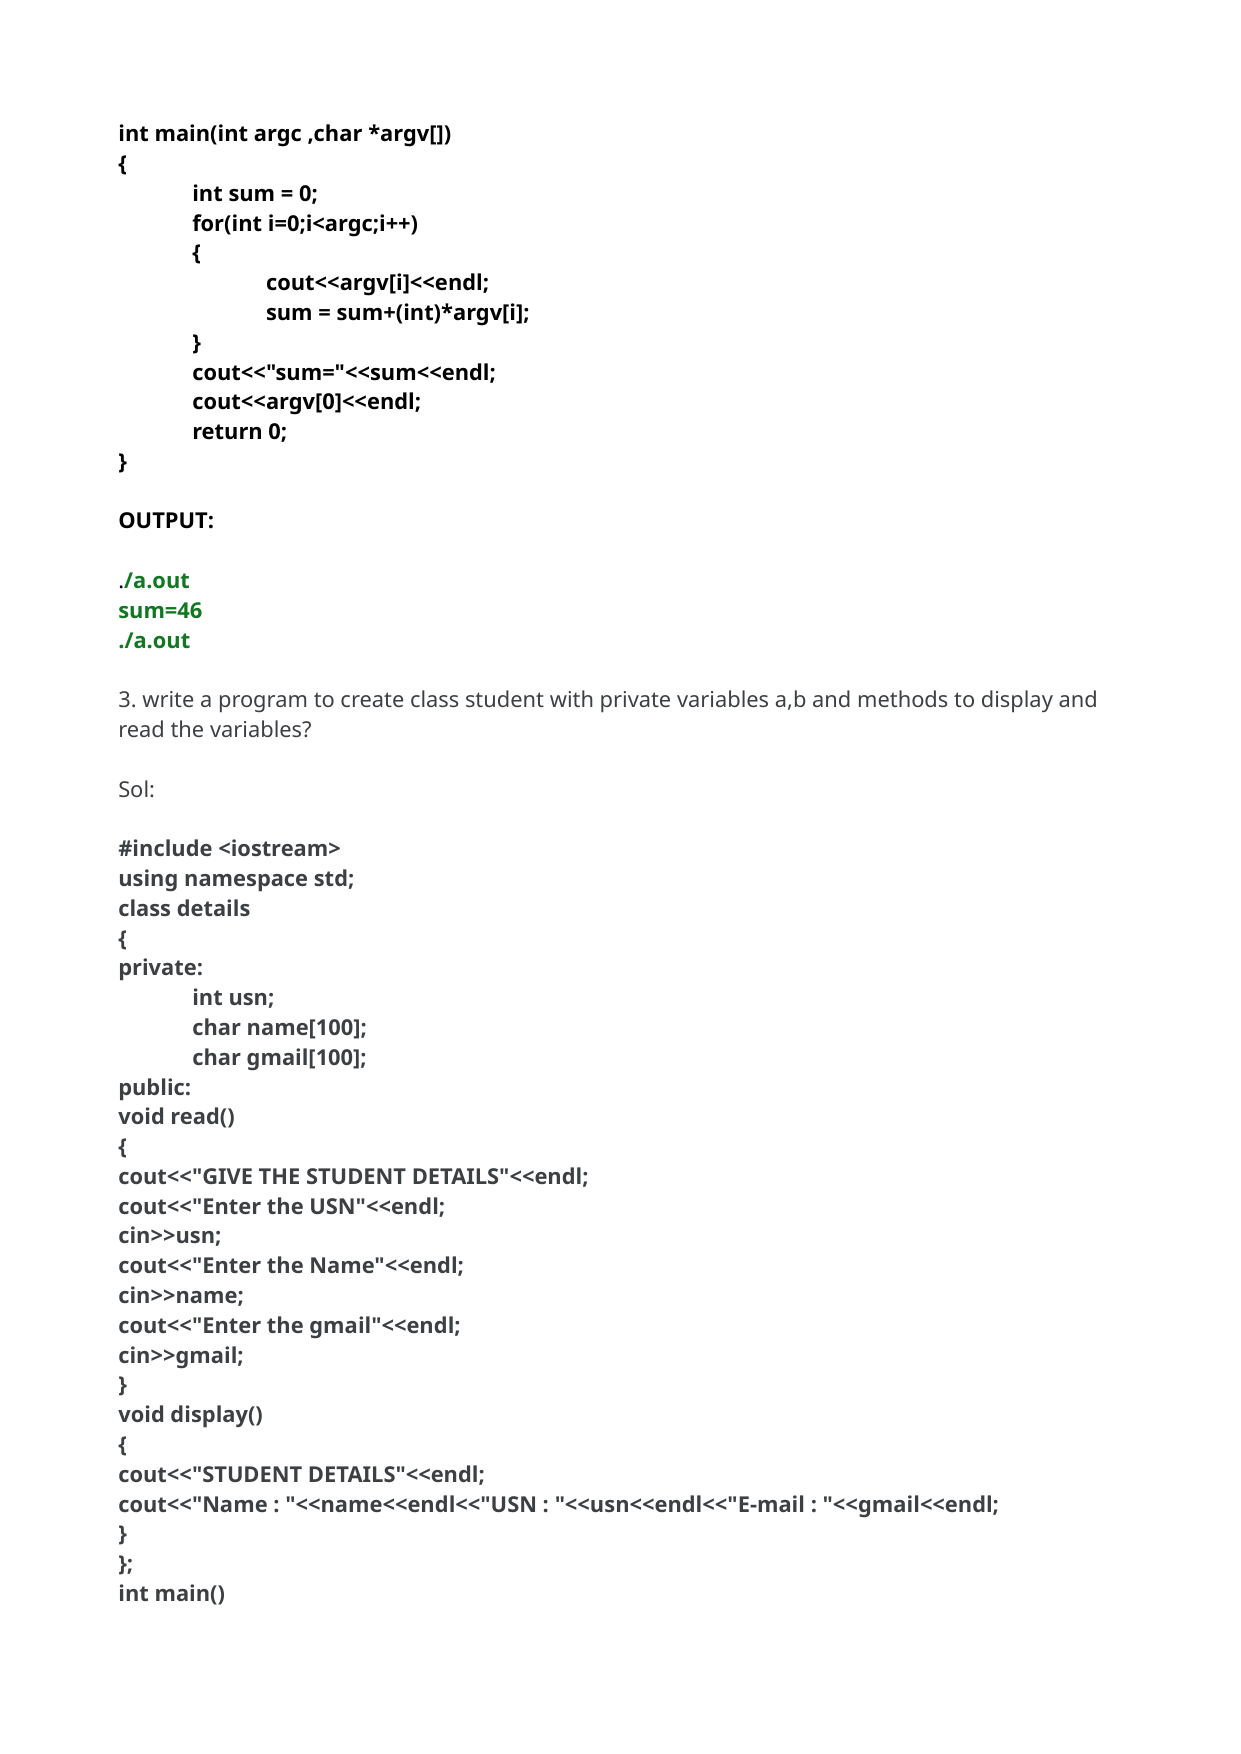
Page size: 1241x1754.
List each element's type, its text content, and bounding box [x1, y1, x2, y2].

text ./a.out [118, 565, 1122, 595]
text return 0; [118, 416, 1122, 446]
text cin>>gmail; [118, 1339, 1122, 1369]
text } [118, 1369, 1122, 1399]
text void read() [118, 1101, 1122, 1131]
text Sol: [118, 773, 1122, 803]
text } [118, 1518, 1122, 1548]
text cout<<"Enter the USN"<<endl; [118, 1191, 1122, 1220]
text class details [118, 893, 1122, 922]
text int main() [118, 1578, 1122, 1608]
text int usn; [118, 982, 1122, 1012]
text #include <iostream> [118, 833, 1122, 863]
text }; [118, 1548, 1122, 1578]
text 3. write a program to create class student with private variables a,b and methods to display and read the variables? [118, 684, 1122, 744]
text sum = sum+(int)*argv[i]; [118, 297, 1122, 327]
text } [118, 446, 1122, 476]
text cout<<"sum="<<sum<<endl; [118, 356, 1122, 386]
text public: [118, 1071, 1122, 1101]
text ./a.out [118, 624, 1122, 654]
text for(int i=0;i<argc;i++) [118, 207, 1122, 237]
text cout<<"Enter the gmail"<<endl; [118, 1310, 1122, 1339]
text cout<<"GIVE THE STUDENT DETAILS"<<endl; [118, 1161, 1122, 1191]
text OUTPUT: [118, 505, 1122, 535]
text cout<<argv[0]<<endl; [118, 386, 1122, 416]
text cout<<argv[i]<<endl; [118, 267, 1122, 297]
text char gmail[100]; [118, 1042, 1122, 1071]
text { [118, 1429, 1122, 1459]
text cout<<"Name : "<<name<<endl<<"USN : "<<usn<<endl<<"E-mail : "<<gmail<<endl; [118, 1488, 1122, 1518]
text sum=46 [118, 595, 1122, 624]
text int sum = 0; [118, 178, 1122, 207]
text cout<<"Enter the Name"<<endl; [118, 1250, 1122, 1280]
text { [118, 148, 1122, 178]
text using namespace std; [118, 863, 1122, 893]
text cout<<"STUDENT DETAILS"<<endl; [118, 1459, 1122, 1488]
text { [118, 237, 1122, 267]
text cin>>name; [118, 1280, 1122, 1310]
text int main(int argc ,char *argv[]) [118, 118, 1122, 148]
text cin>>usn; [118, 1220, 1122, 1250]
text void display() [118, 1399, 1122, 1429]
text { [118, 1131, 1122, 1161]
text { [118, 922, 1122, 952]
text private: [118, 952, 1122, 982]
text char name[100]; [118, 1012, 1122, 1042]
text } [118, 327, 1122, 356]
